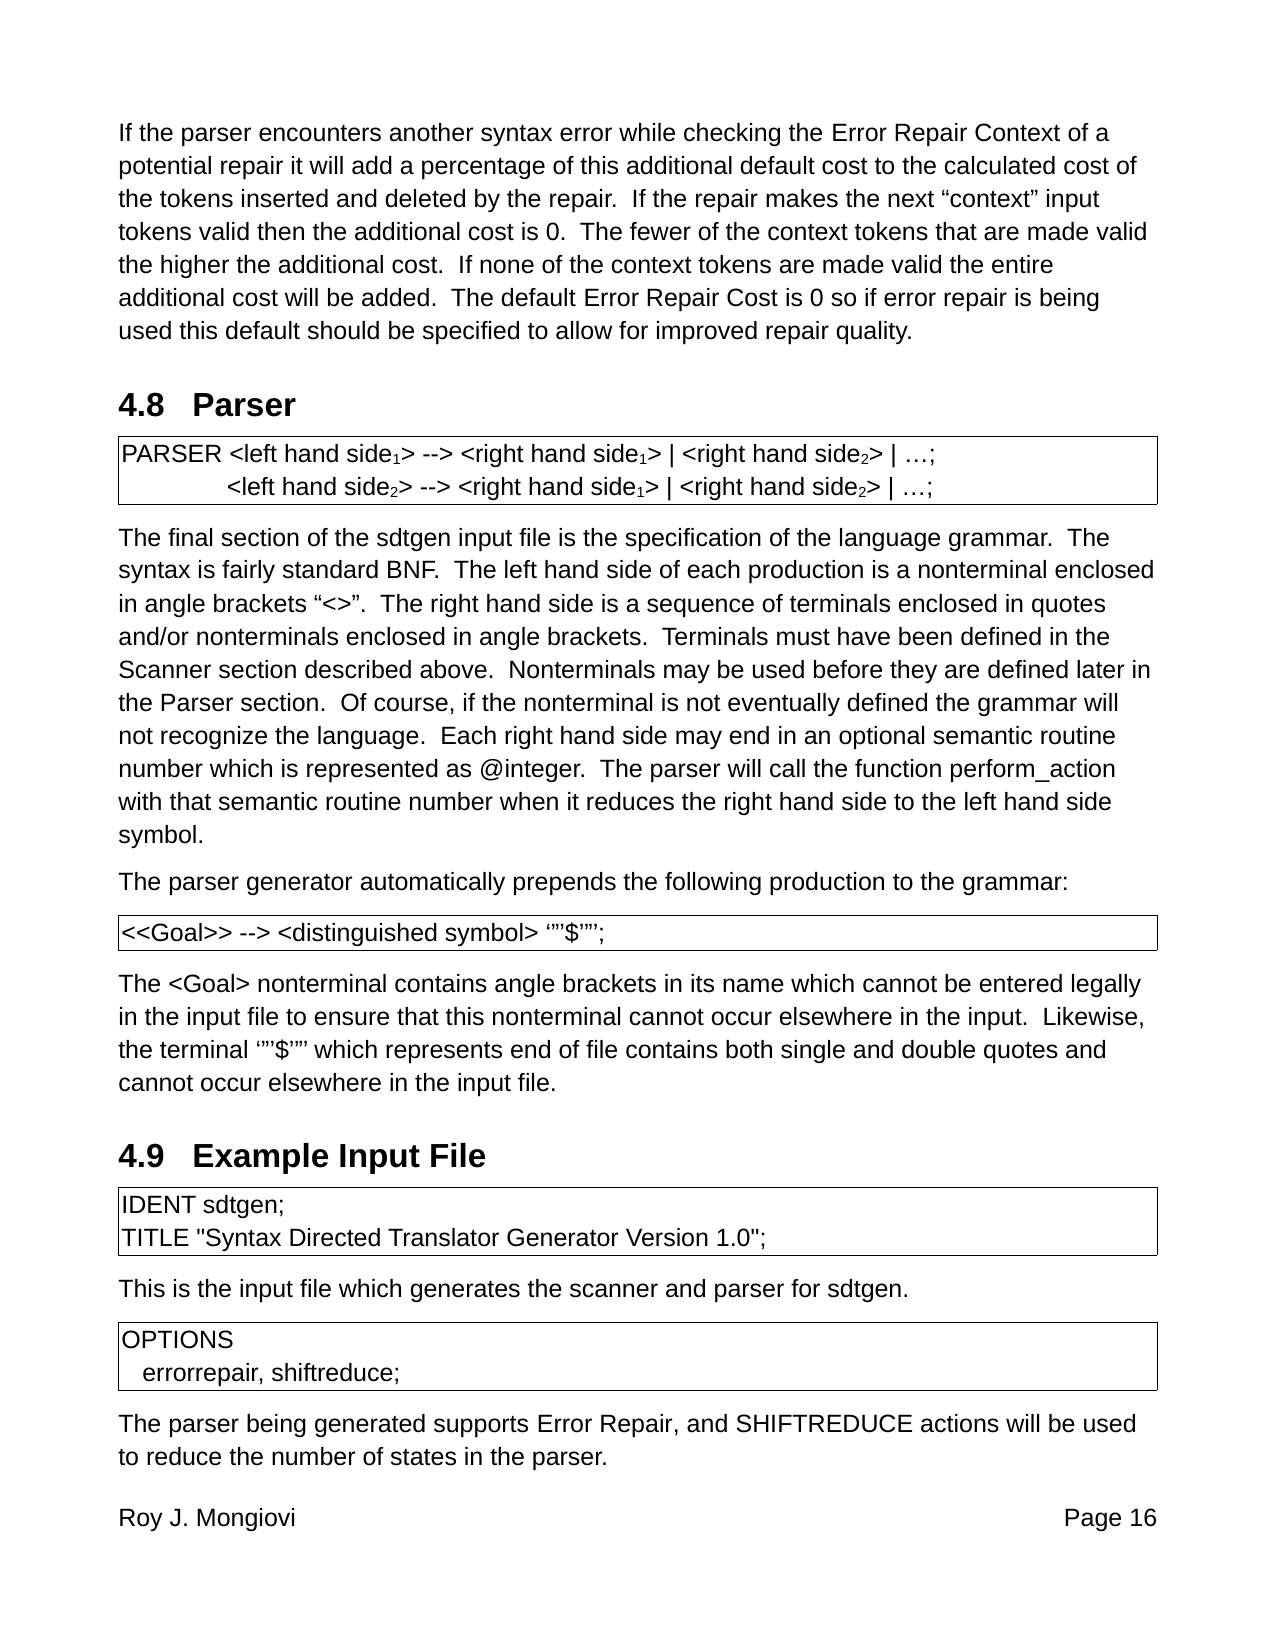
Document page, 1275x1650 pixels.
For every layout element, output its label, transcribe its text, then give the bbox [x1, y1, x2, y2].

text OPTIONS [119, 1323, 1157, 1353]
text TITLE "Syntax Directed Translator Generator Version 1.0"; [119, 1220, 1157, 1255]
text <left hand side2> --> <right hand side1> | <right hand side2> | …; [119, 469, 1157, 504]
text PARSER <left hand side1> --> <right hand side1> | <right hand side2> | …; [119, 437, 1157, 467]
text errorrepair, shiftreduce; [119, 1355, 1157, 1390]
text If the parser encounters another syntax error while checking the Error Repair Context of a potential repair it will add a percentage of this additional default cost to the calculated cost of the tokens inserted and deleted by the repair. If the repair makes the next “context” input tokens valid then the additional cost is 0. The fewer of the context tokens that are made valid the higher the additional cost. If none of the context tokens are made valid the entire additional cost will be added. The default Error Repair Cost is 0 so if error repair is being used this default should be specified to allow for improved repair quality. [118, 118, 1157, 345]
subtitle Example Input File [118, 1136, 1157, 1175]
text <<Goal>> --> <distinguished symbol> ‘”’$’”’; [119, 916, 1157, 950]
subtitle Parser [118, 385, 1157, 423]
text The parser being generated supports Error Repair, and SHIFTREDUCE actions will be used to reduce the number of states in the parser. [118, 1408, 1157, 1470]
text The parser generator automatically prepends the following production to the grammar: [118, 867, 1157, 896]
text IDENT sdtgen; [119, 1188, 1157, 1219]
text The <Goal> nonterminal contains angle brackets in its name which cannot be entered legally in the input file to ensure that this nonterminal cannot occur elsewhere in the input. Likewise, the terminal ‘”’$’”’ which represents end of file contains both single and double quotes and cannot occur elsewhere in the input file. [118, 969, 1157, 1097]
text The final section of the sdtgen input file is the specification of the language grammar. The syntax is fairly standard BNF. The left hand side of each production is a nonterminal enclosed in angle brackets “<>”. The right hand side is a sequence of terminals enclosed in quotes and/or nonterminals enclosed in angle brackets. Terminals must have been defined in the Scanner section described above. Nonterminals may be used before they are defined later in the Parser section. Of course, if the nonterminal is not eventually defined the grammar will not recognize the language. Each right hand side may end in an optional semantic routine number which is represented as @integer. The parser will call the function perform_action with that semantic routine number when it reduces the right hand side to the left hand side symbol. [118, 522, 1157, 848]
text This is the input file which generates the scanner and parser for sdtgen. [118, 1274, 1157, 1303]
